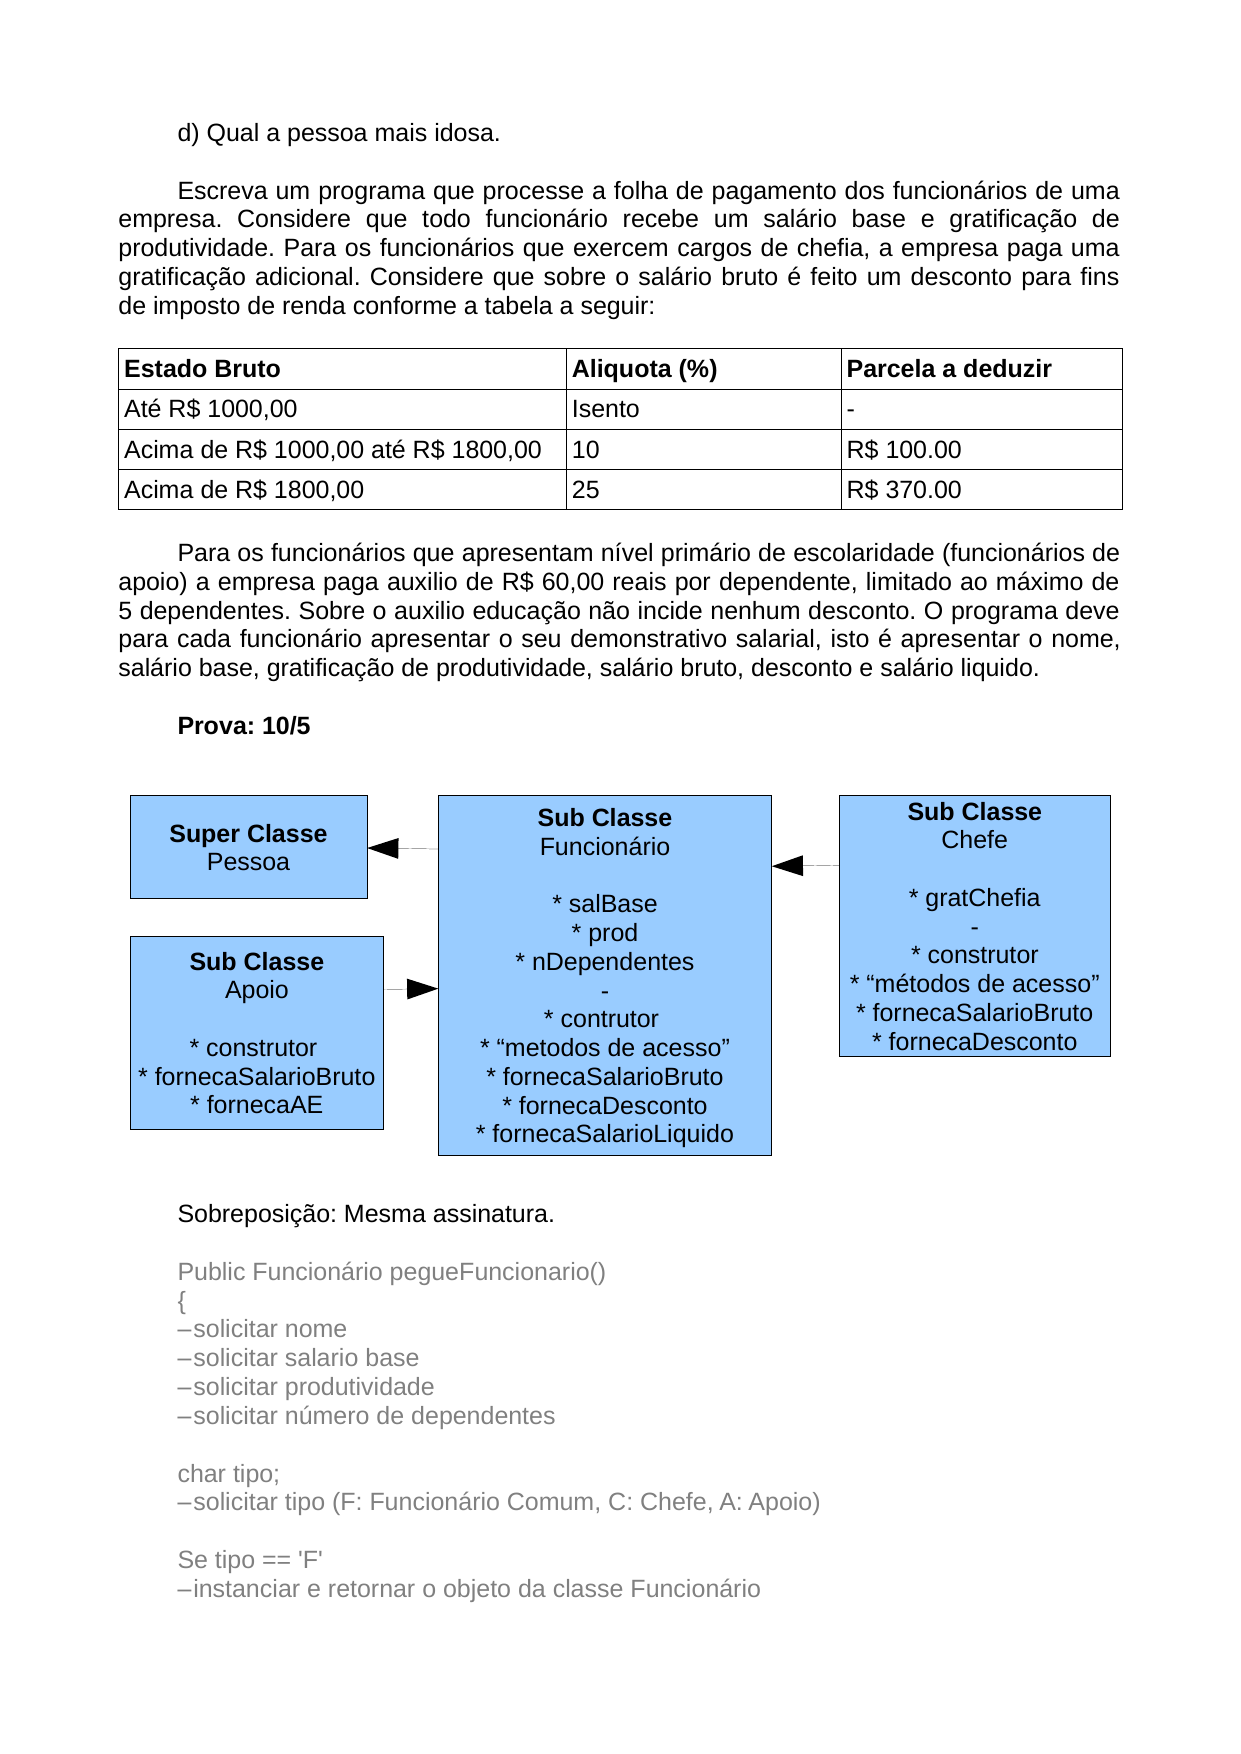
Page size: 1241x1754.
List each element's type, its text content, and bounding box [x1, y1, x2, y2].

table_cell Até R$ 1000,00 [119, 390, 566, 429]
table_cell R$ 370,00 [842, 470, 1122, 509]
table_header Aliquota (%) [567, 349, 841, 388]
table_cell 10 [567, 430, 841, 469]
text Public Funcionário pegueFuncionario() [118, 1257, 1122, 1286]
text Escreva um programa que processe a folha de pagamento dos funcionários de uma empresa. Considere que todo funcionário recebe um salário base e gratificação de produtividade. Para os funcionários que exercem cargos de chefia, a empresa paga uma gratificação adicional. Considere que sobre o salário bruto é feito um desconto para fins de imposto de renda conforme a tabela a seguir: [118, 176, 1122, 319]
text Se tipo == 'F' [118, 1545, 1122, 1574]
table_cell 25 [567, 470, 841, 509]
text Sobreposição: Mesma assinatura. [118, 1199, 1122, 1228]
table_cell Isento [567, 390, 841, 429]
list solicitar número de dependentes [118, 1401, 1122, 1430]
list solicitar produtividade [118, 1372, 1122, 1401]
list instanciar e retornar o objeto da classe Funcionário [118, 1574, 1122, 1603]
text char tipo; [118, 1459, 1122, 1487]
table_header Parcela a deduzir [842, 349, 1122, 388]
table_cell Acima de R$ 1800,00 [119, 470, 566, 509]
text { [118, 1286, 1122, 1314]
table_cell Acima de R$ 1000,00 até R$ 1800,00 [119, 430, 566, 469]
table_cell R$ 100,00 [842, 430, 1122, 469]
text Para os funcionários que apresentam nível primário de escolaridade (funcionários de apoio) a empresa paga auxilio de R$ 60,00 reais por dependente, limitado ao máximo de 5 dependentes. Sobre o auxilio educação não incide nenhum desconto. O programa deve para cada funcionário apresentar o seu demonstrativo salarial, isto é apresentar o nome, salário base, gratificação de produtividade, salário bruto, desconto e salário liquido. [118, 538, 1122, 682]
list solicitar nome [118, 1314, 1122, 1343]
text Prova: 10/5 [118, 711, 1122, 739]
list solicitar salario base [118, 1343, 1122, 1372]
table_header Estado Bruto [119, 349, 566, 388]
table_cell - [842, 390, 1122, 429]
text d) Qual a pessoa mais idosa. [118, 118, 1122, 147]
list solicitar tipo (F: Funcionário Comum, C: Chefe, A: Apoio) [118, 1487, 1122, 1516]
